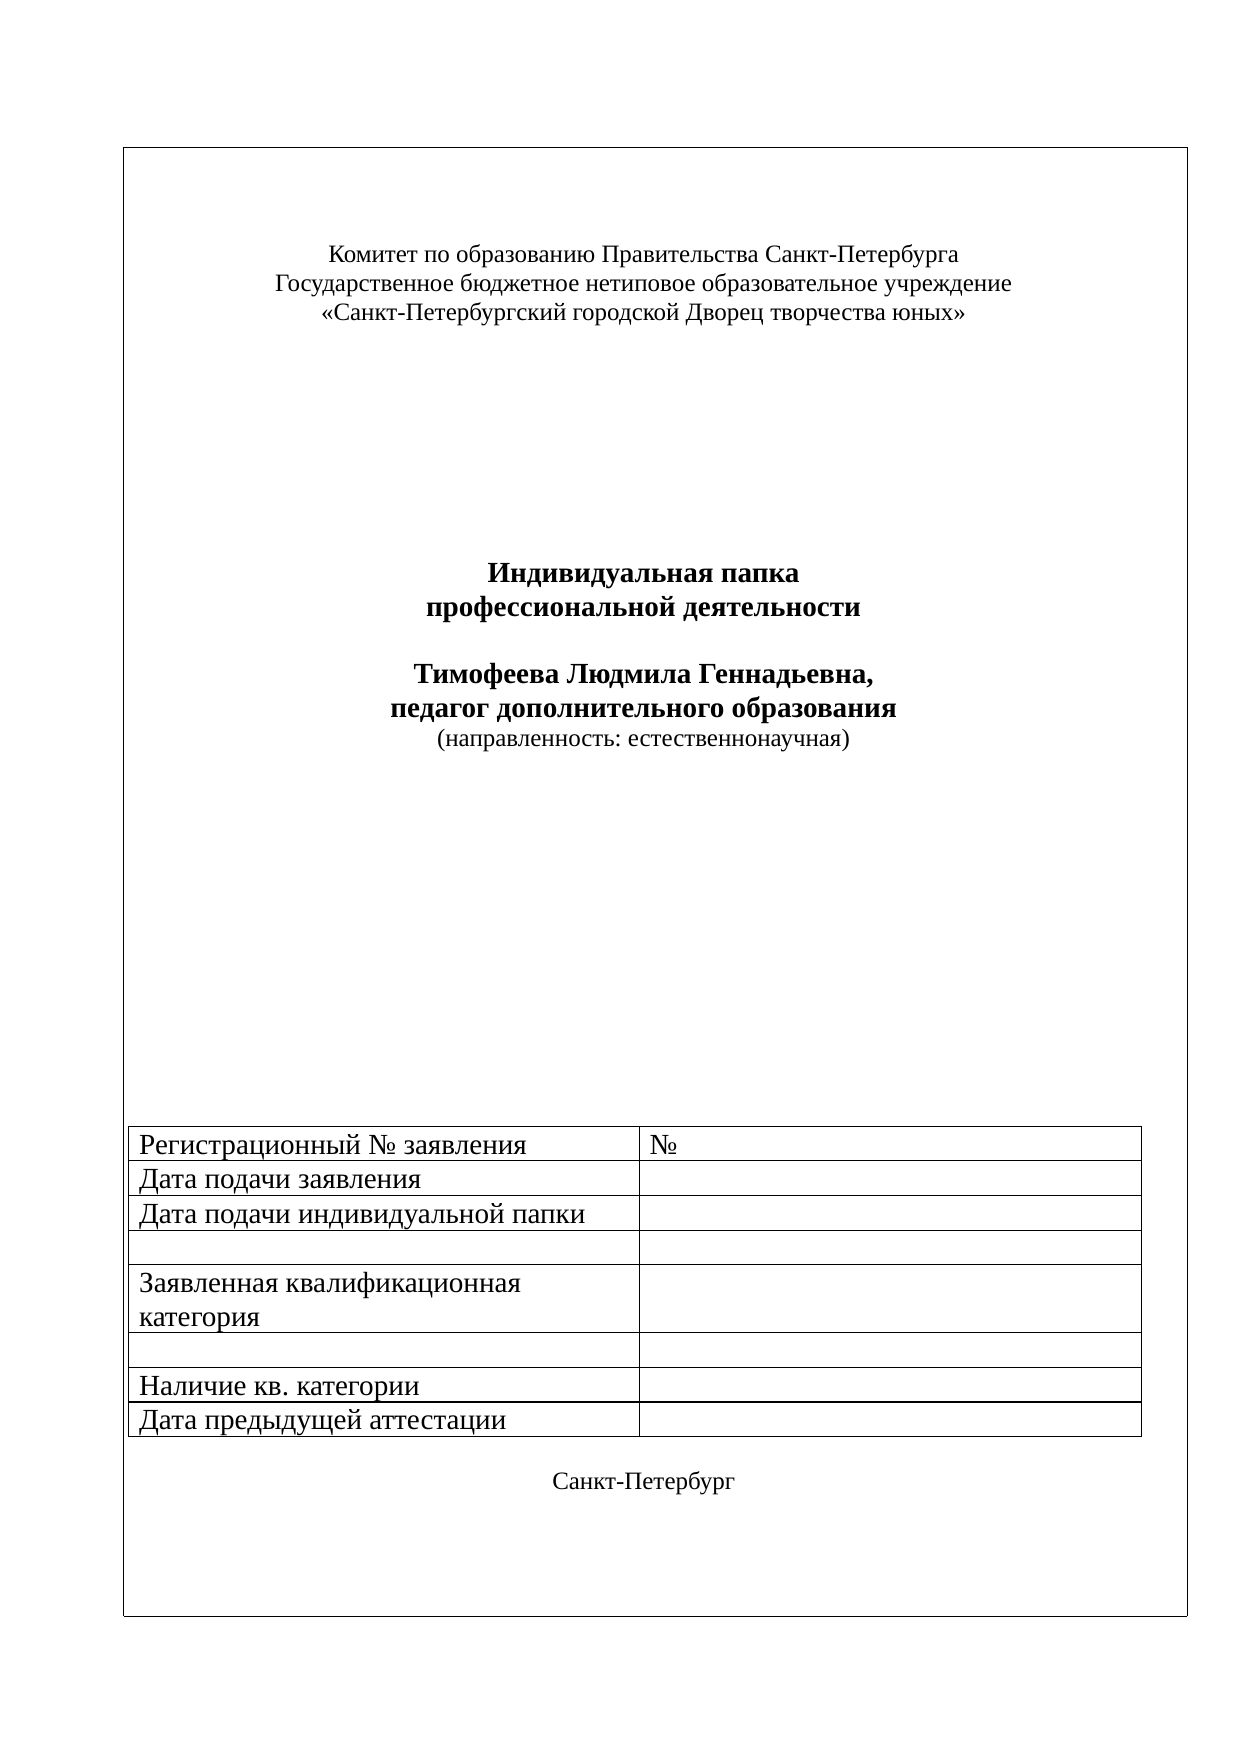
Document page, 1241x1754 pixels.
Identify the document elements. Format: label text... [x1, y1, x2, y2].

table_header Комитет по образованию Правительства Санкт-Петербурга Государственное бюджетное нетиповое образовательное учреждение «Санкт-Петербургский городской Дворец творчества юных» Индивидуальная папка профессиональной деятельности Тимофеева Людмила Геннадьевна, педагог дополнительного образования (направленность: естественнонаучная) Санкт-Петербург [124, 148, 1187, 1616]
table_cell Дата предыдущей аттестации [129, 1403, 639, 1436]
table_header № [640, 1127, 1141, 1160]
table_cell [640, 1403, 1141, 1436]
table_cell Заявленная квалификационная категория [129, 1265, 639, 1332]
table_cell [640, 1368, 1141, 1401]
table_cell [640, 1196, 1141, 1229]
table_cell [640, 1161, 1141, 1195]
table_cell [640, 1265, 1141, 1332]
table_header Регистрационный № заявления [129, 1127, 639, 1160]
table_cell [129, 1231, 639, 1264]
table_cell [640, 1231, 1141, 1264]
table_cell [640, 1333, 1141, 1367]
table_cell [129, 1333, 639, 1367]
table_cell Наличие кв. категории [129, 1368, 639, 1401]
table_cell Дата подачи индивидуальной папки [129, 1196, 639, 1229]
table_cell Дата подачи заявления [129, 1161, 639, 1195]
